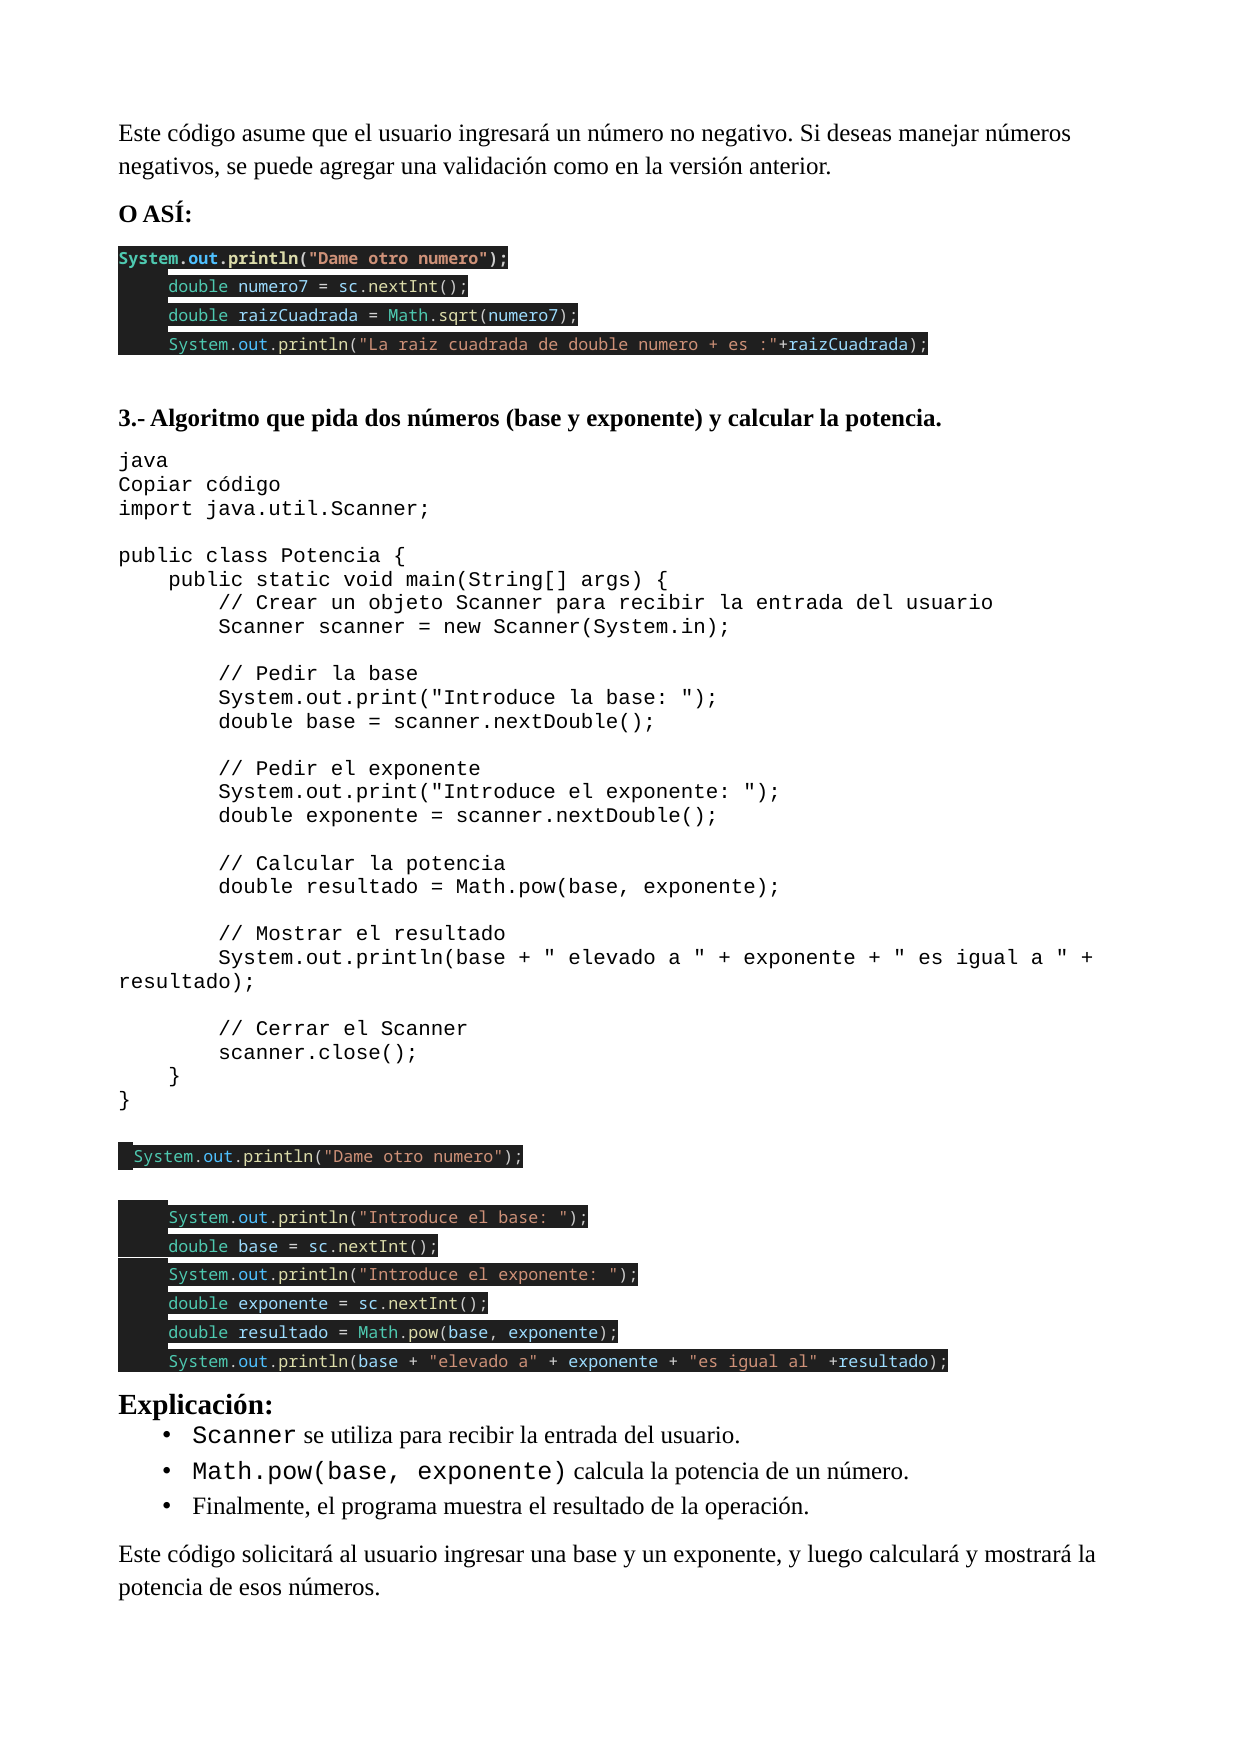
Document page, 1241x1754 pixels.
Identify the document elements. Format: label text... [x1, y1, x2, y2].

text double base = scanner.nextDouble(); [118, 711, 1122, 734]
text System.out.print("Introduce el exponente: "); [118, 782, 1122, 805]
text public class Potencia { [118, 545, 1122, 569]
text double raizCuadrada = Math.sqrt(numero7); [118, 298, 1122, 327]
text double resultado = Math.pow(base, exponente); [118, 876, 1122, 900]
text import java.util.Scanner; [118, 498, 1122, 521]
text System.out.println(base + "elevado a" + exponente + "es igual al" +resultado); [118, 1344, 1122, 1372]
text // Cerrar el Scanner [118, 1018, 1122, 1042]
text public static void main(String[] args) { [118, 569, 1122, 592]
text Este código asume que el usuario ingresará un número no negativo. Si deseas manejar números negativos, se puede agregar una validación como en la versión anterior. [118, 118, 1122, 180]
text Scanner scanner = new Scanner(System.in); [118, 616, 1122, 640]
text } [118, 1065, 1122, 1089]
text System.out.println(base + " elevado a " + exponente + " es igual a " + resultado); [118, 947, 1122, 994]
text // Pedir la base [118, 663, 1122, 687]
text // Calcular la potencia [118, 852, 1122, 876]
text double numero7 = sc.nextInt(); [118, 269, 1122, 298]
text } [118, 1089, 1122, 1113]
list Math.pow(base, exponente) calcula la potencia de un número. [162, 1456, 1122, 1487]
text System.out.println("Dame otro numero"); [118, 1142, 1122, 1170]
text System.out.print("Introduce la base: "); [118, 687, 1122, 711]
text System.out.println("Introduce el base: "); [118, 1200, 1122, 1229]
text System.out.println("La raiz cuadrada de double numero + es :"+raizCuadrada); [118, 327, 1122, 355]
text double base = sc.nextInt(); [118, 1229, 1122, 1257]
text double exponente = sc.nextInt(); [118, 1286, 1122, 1315]
text System.out.println("Introduce el exponente: "); [118, 1257, 1122, 1286]
list Scanner se utiliza para recibir la entrada del usuario. [162, 1421, 1122, 1451]
text // Mostrar el resultado [118, 923, 1122, 947]
text System.out.println("Dame otro numero"); [118, 246, 1122, 269]
text java [118, 451, 1122, 474]
text double resultado = Math.pow(base, exponente); [118, 1315, 1122, 1344]
text 3.- Algoritmo que pida dos números (base y exponente) y calcular la potencia. [118, 403, 1122, 432]
subtitle Explicación: [118, 1387, 1122, 1421]
text O ASÍ: [118, 199, 1122, 227]
text Este código solicitará al usuario ingresar una base y un exponente, y luego calculará y mostrará la potencia de esos números. [118, 1539, 1122, 1601]
text // Pedir el exponente [118, 758, 1122, 782]
text // Crear un objeto Scanner para recibir la entrada del usuario [118, 592, 1122, 616]
text Copiar código [118, 474, 1122, 498]
list Finalmente, el programa muestra el resultado de la operación. [162, 1491, 1122, 1520]
text double exponente = scanner.nextDouble(); [118, 805, 1122, 829]
text scanner.close(); [118, 1042, 1122, 1065]
